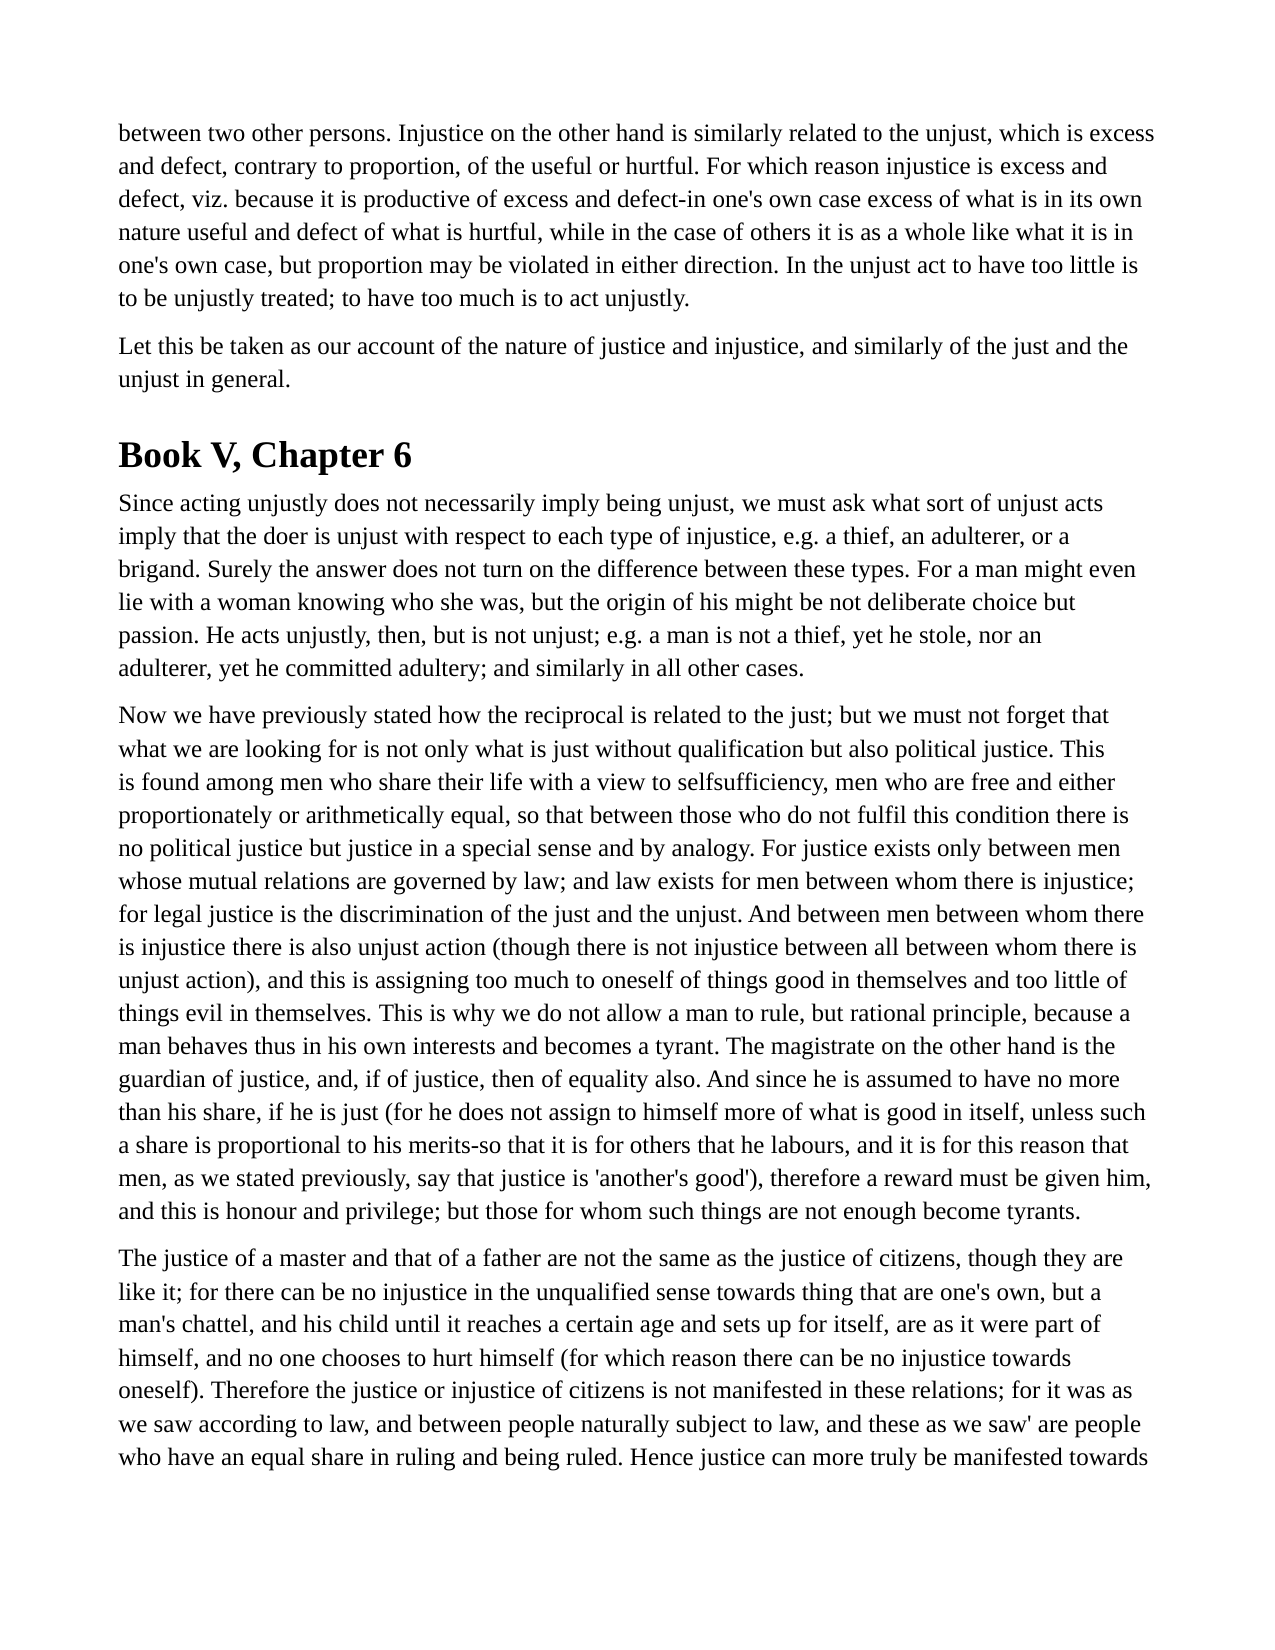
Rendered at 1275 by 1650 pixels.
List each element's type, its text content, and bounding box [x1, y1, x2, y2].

text The justice of a master and that of a father are not the same as the justice of citizens, though they are like it; for there can be no injustice in the unqualified sense towards thing that are one's own, but a man's chattel, and his child until it reaches a certain age and sets up for itself, are as it were part of himself, and no one chooses to hurt himself (for which reason there can be no injustice towards oneself). Therefore the justice or injustice of citizens is not manifested in these relations; for it was as we saw according to law, and between people naturally subject to law, and these as we saw' are people who have an equal share in ruling and being ruled. Hence justice can more truly be manifested towards [118, 1243, 1157, 1470]
text Let this be taken as our account of the nature of justice and injustice, and similarly of the just and the unjust in general. [118, 331, 1157, 393]
text Since acting unjustly does not necessarily imply being unjust, we must ask what sort of unjust acts imply that the doer is unjust with respect to each type of injustice, e.g. a thief, an adulterer, or a brigand. Surely the answer does not turn on the difference between these types. For a man might even lie with a woman knowing who she was, but the origin of his might be not deliberate choice but passion. He acts unjustly, then, but is not unjust; e.g. a man is not a thief, yet he stole, nor an adulterer, yet he committed adultery; and similarly in all other cases. [118, 488, 1157, 682]
subtitle Book V, Chapter 6 [118, 432, 1157, 475]
text between two other persons. Injustice on the other hand is similarly related to the unjust, which is excess and defect, contrary to proportion, of the useful or hurtful. For which reason injustice is excess and defect, viz. because it is productive of excess and defect-in one's own case excess of what is in its own nature useful and defect of what is hurtful, while in the case of others it is as a whole like what it is in one's own case, but proportion may be violated in either direction. In the unjust act to have too little is to be unjustly treated; to have too much is to act unjustly. [118, 118, 1157, 312]
text Now we have previously stated how the reciprocal is related to the just; but we must not forget that what we are looking for is not only what is just without qualification but also political justice. This is found among men who share their life with a view to selfsufficiency, men who are free and either proportionately or arithmetically equal, so that between those who do not fulfil this condition there is no political justice but justice in a special sense and by analogy. For justice exists only between men whose mutual relations are governed by law; and law exists for men between whom there is injustice; for legal justice is the discrimination of the just and the unjust. And between men between whom there is injustice there is also unjust action (though there is not injustice between all between whom there is unjust action), and this is assigning too much to oneself of things good in themselves and too little of things evil in themselves. This is why we do not allow a man to rule, but rational principle, because a man behaves thus in his own interests and becomes a tyrant. The magistrate on the other hand is the guardian of justice, and, if of justice, then of equality also. And since he is assumed to have no more than his share, if he is just (for he does not assign to himself more of what is good in itself, unless such a share is proportional to his merits-so that it is for others that he labours, and it is for this reason that men, as we stated previously, say that justice is 'another's good'), therefore a reward must be given him, and this is honour and privilege; but those for whom such things are not enough become tyrants. [118, 701, 1157, 1225]
